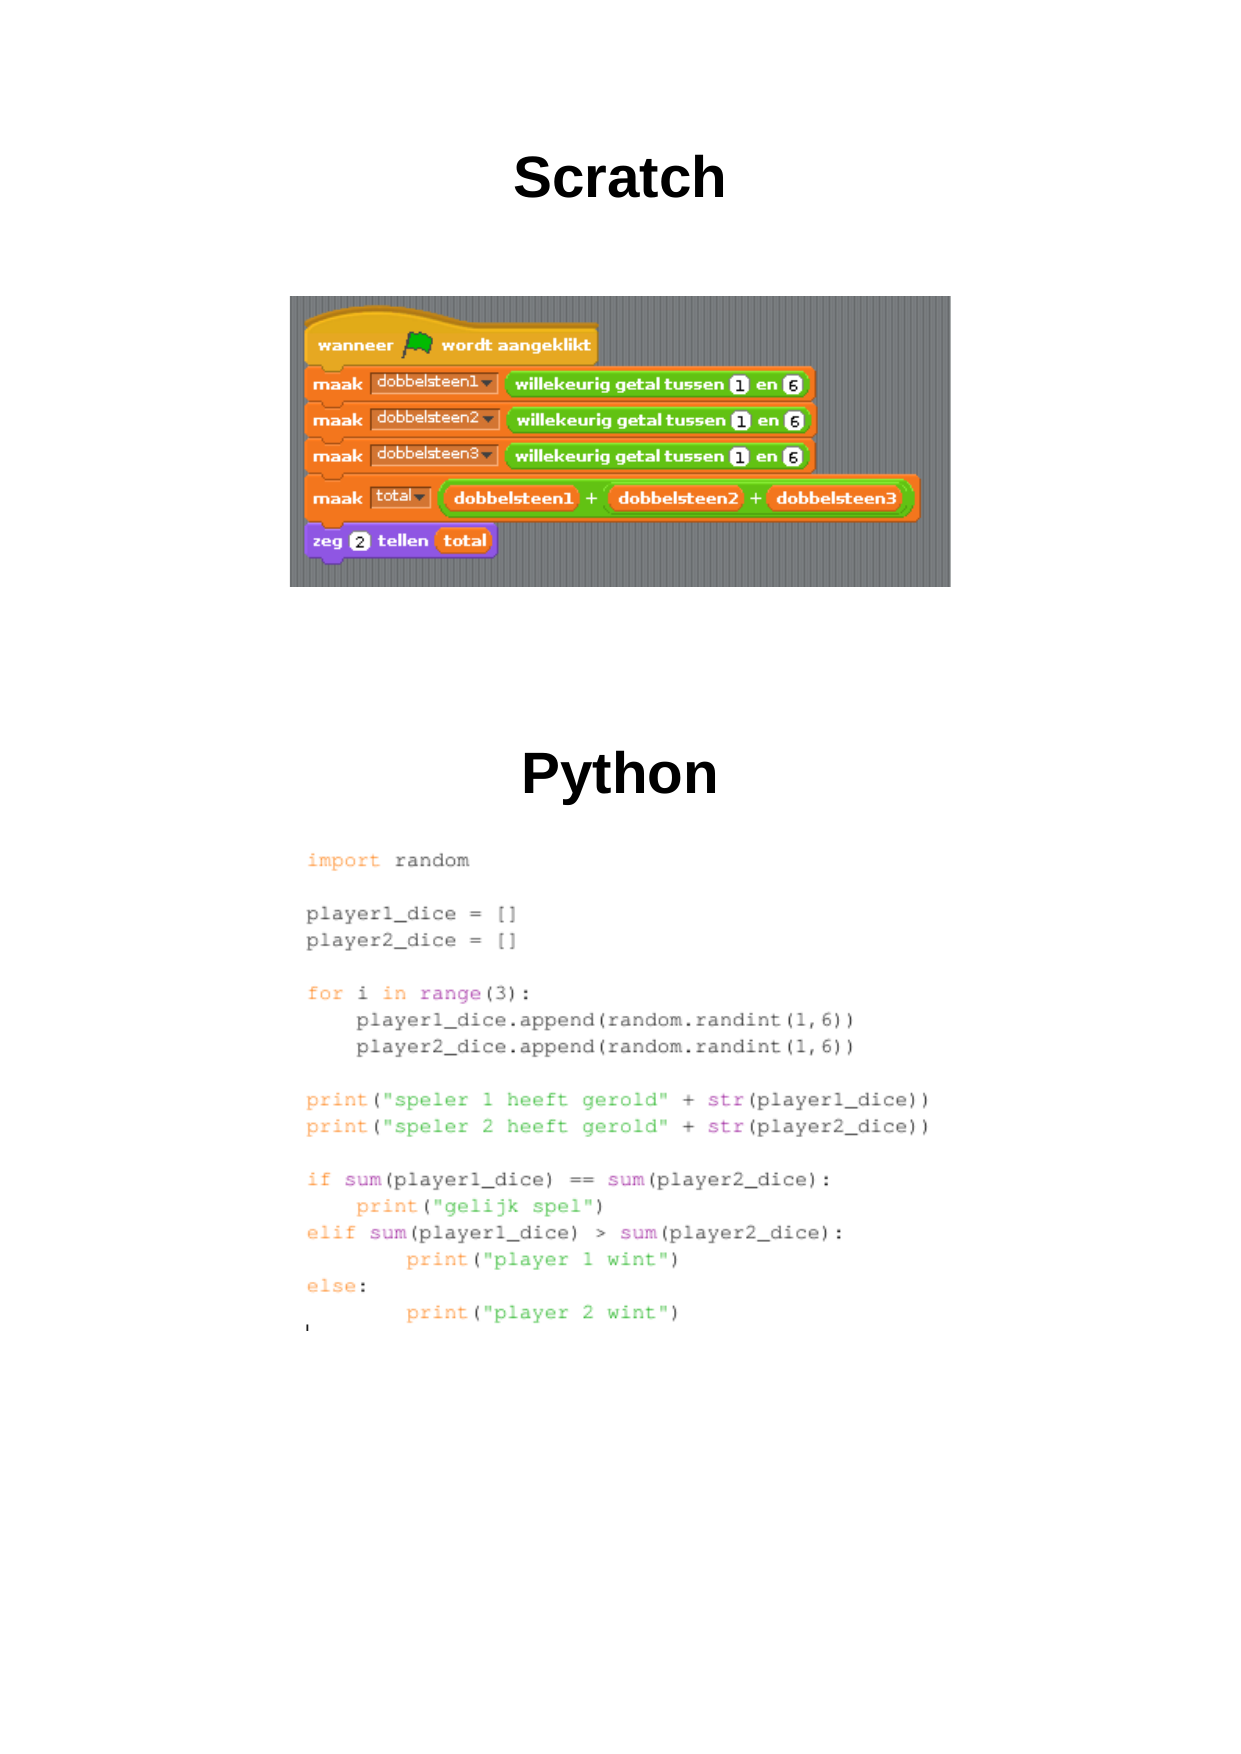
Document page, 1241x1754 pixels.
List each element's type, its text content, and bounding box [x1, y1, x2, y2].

picture [299, 846, 947, 1331]
title Python [118, 738, 1122, 805]
title Scratch [118, 143, 1122, 210]
picture [289, 296, 951, 587]
